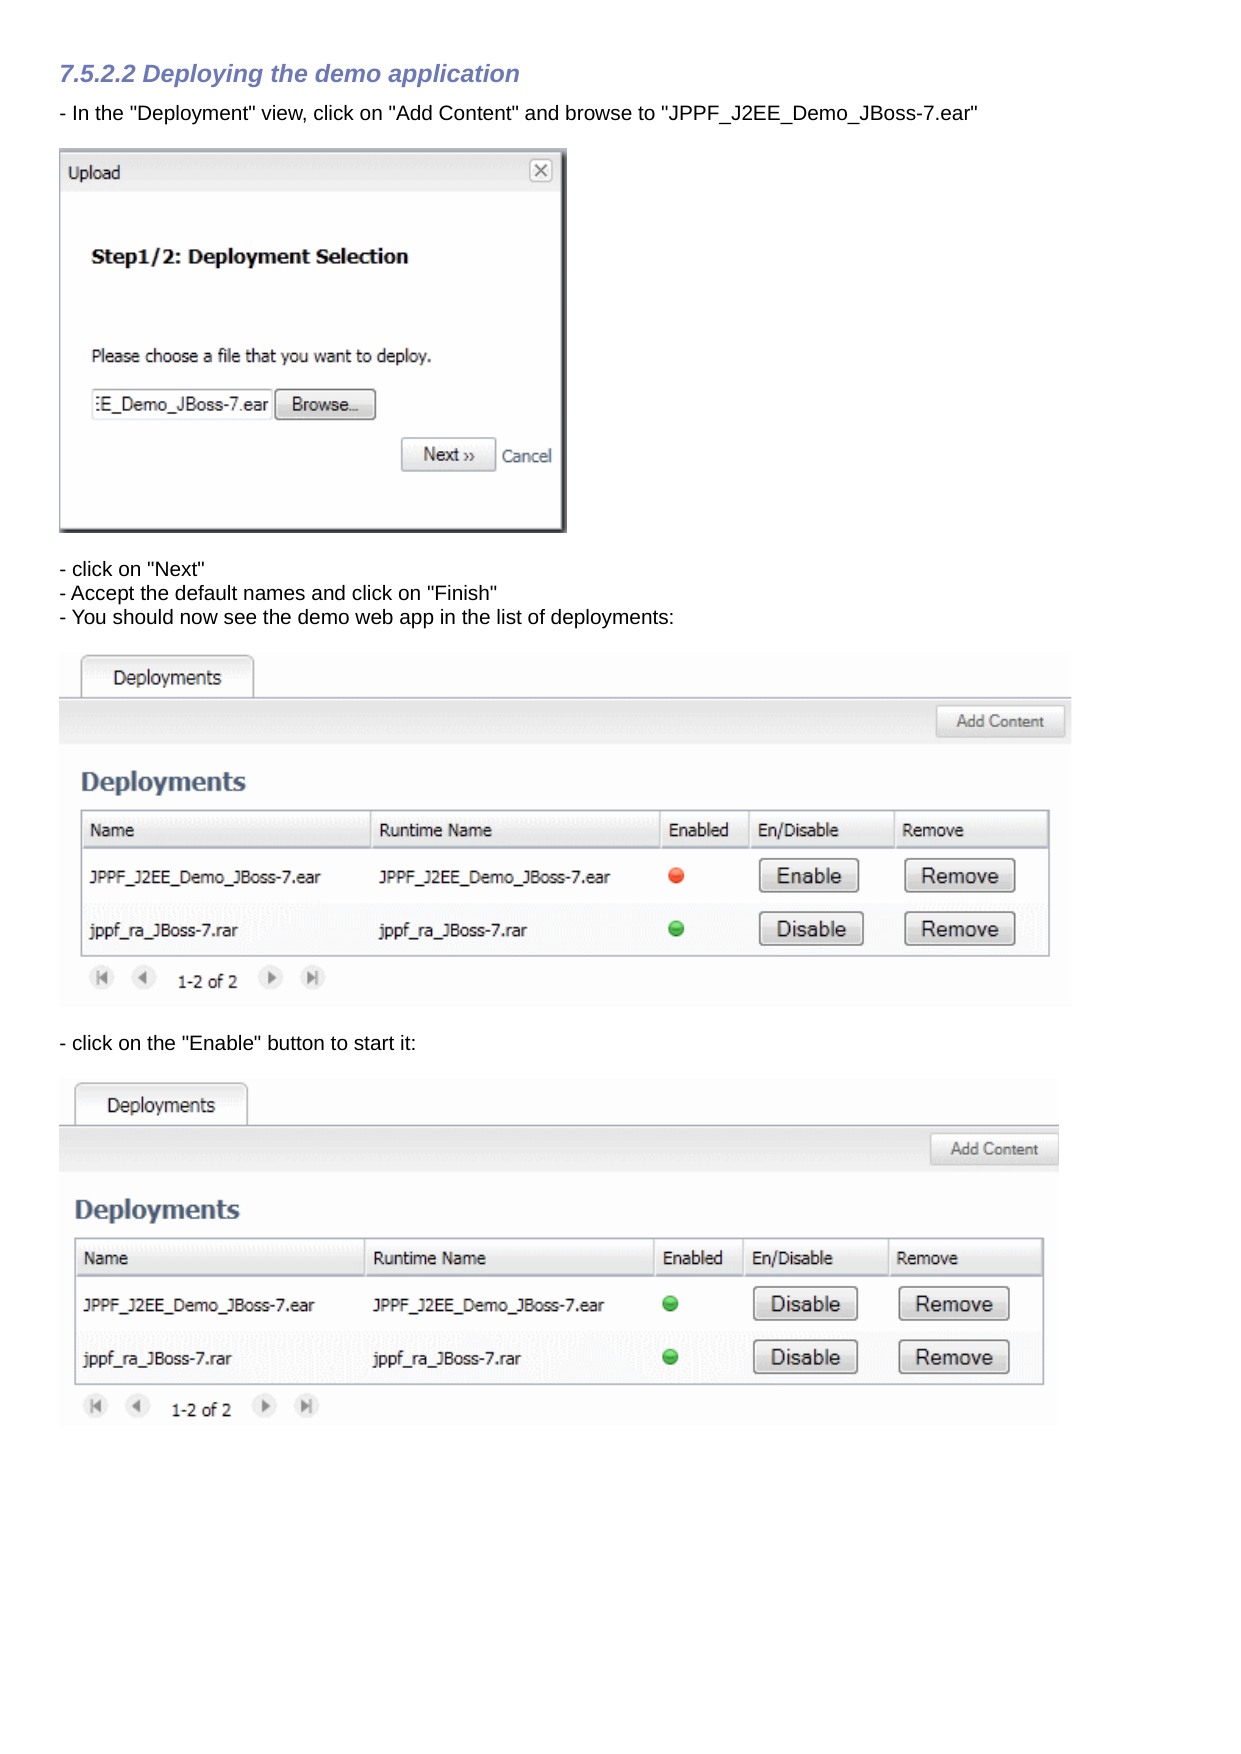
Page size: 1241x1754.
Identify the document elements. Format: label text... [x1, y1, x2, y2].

text - click on "Next" [59, 557, 1181, 581]
picture [59, 148, 567, 533]
text - click on the "Enable" button to start it: [59, 1031, 1181, 1055]
subtitle Deploying the demo application [59, 59, 1181, 88]
picture [59, 652, 1072, 1007]
text - Accept the default names and click on "Finish" [59, 581, 1181, 604]
text - You should now see the demo web app in the list of deployments: [59, 604, 1181, 628]
picture [59, 1078, 1059, 1426]
text - In the "Deployment" view, click on "Add Content" and browse to "JPPF_J2EE_Demo_JBoss-7.ear" [59, 100, 1181, 124]
